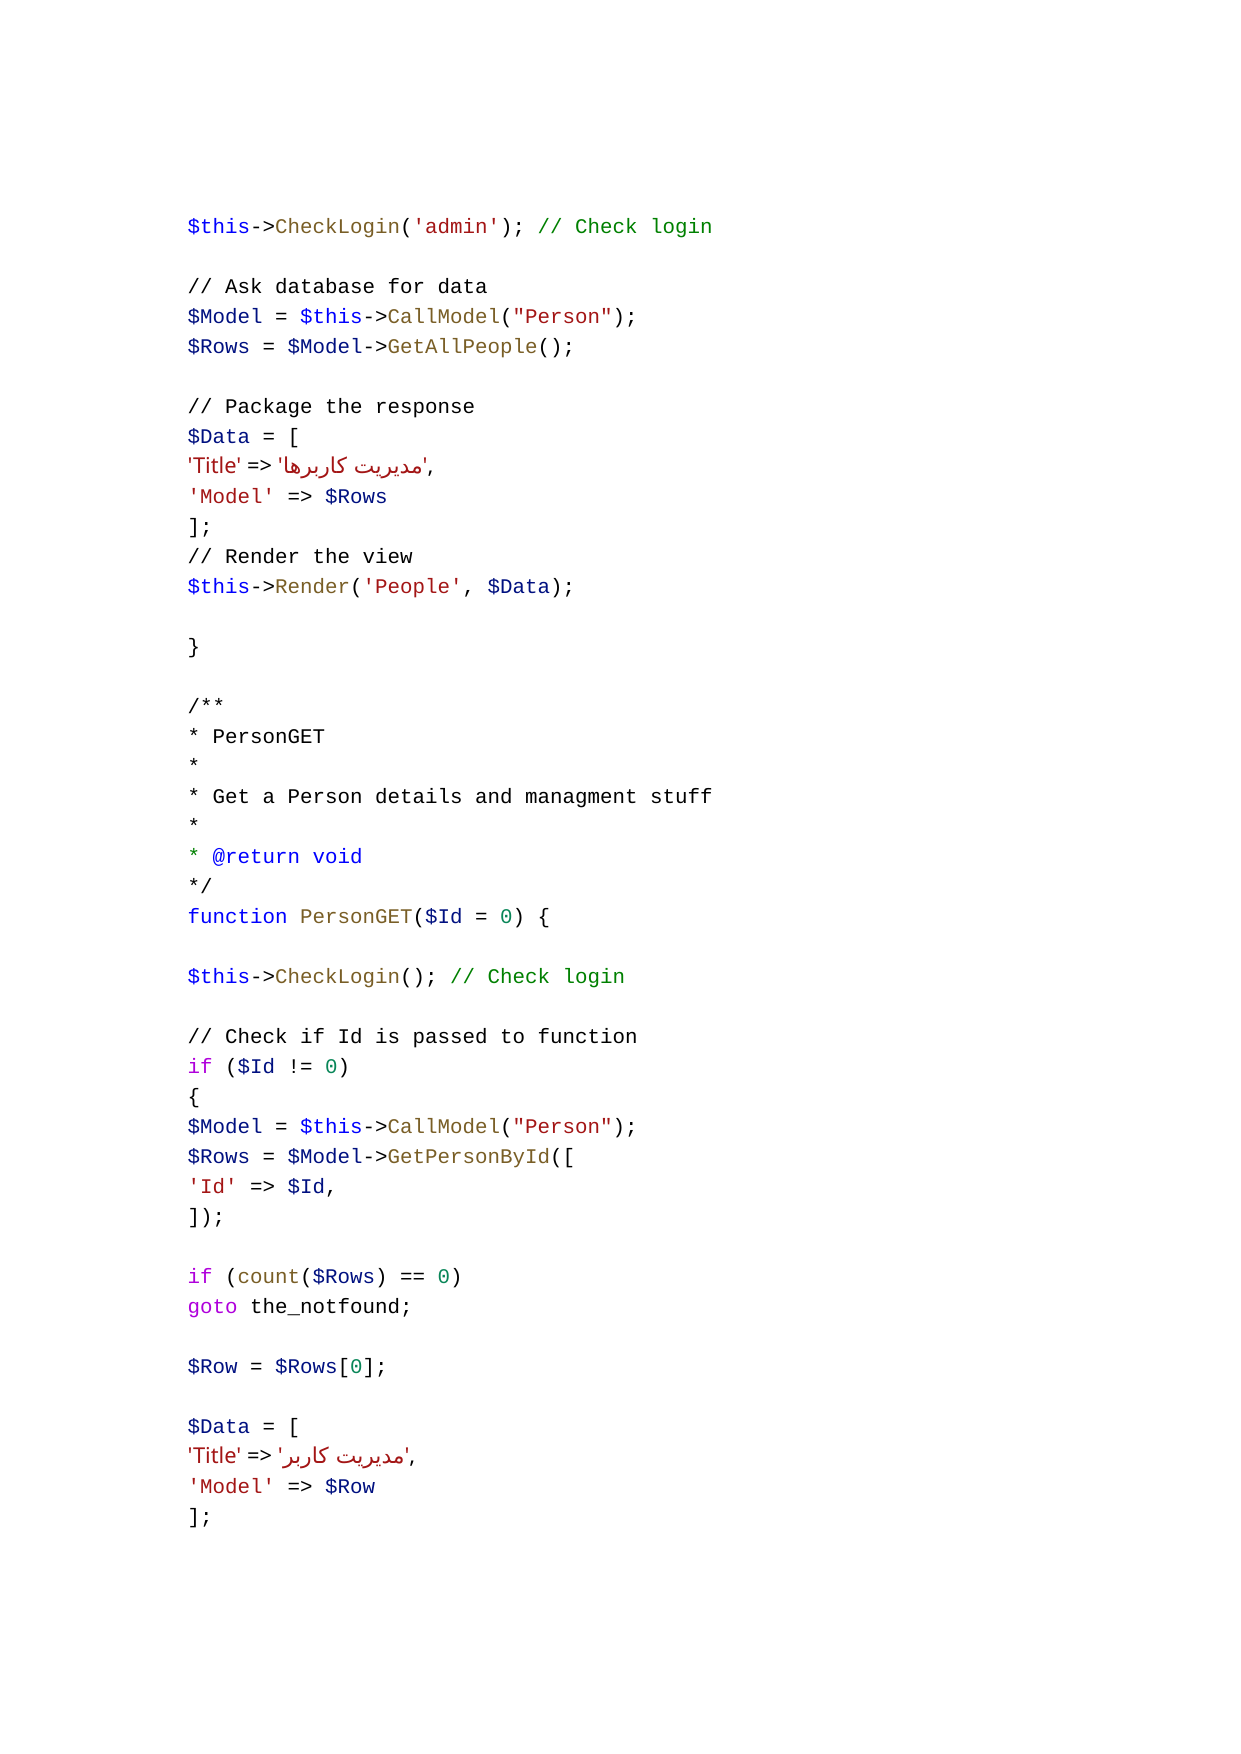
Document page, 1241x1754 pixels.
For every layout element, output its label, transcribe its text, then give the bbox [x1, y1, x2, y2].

text // Package the response [187, 390, 1053, 420]
text } [187, 630, 1053, 660]
text 'Model' => $Row [187, 1470, 1053, 1500]
text ]; [187, 510, 1053, 540]
text $Data = [ [187, 420, 1053, 450]
text * [187, 810, 1053, 840]
text $Data = [ [187, 1410, 1053, 1440]
text ]; [187, 1500, 1053, 1530]
text ]); [187, 1200, 1053, 1230]
text if ($Id != 0) [187, 1050, 1053, 1080]
text $Row = $Rows[0]; [187, 1350, 1053, 1380]
text $Rows = $Model->GetAllPeople(); [187, 330, 1053, 360]
text $this->CheckLogin('admin'); // Check login [187, 210, 1053, 240]
text * PersonGET [187, 720, 1053, 750]
text * @return void [187, 840, 1053, 870]
text $this->CheckLogin(); // Check login [187, 960, 1053, 990]
text $Rows = $Model->GetPersonById([ [187, 1140, 1053, 1170]
text 'Model' => $Rows [187, 480, 1053, 510]
text */ [187, 870, 1053, 900]
text 'Title' => 'مدیریت کاربر‌ها', [187, 450, 1053, 480]
text if (count($Rows) == 0) [187, 1260, 1053, 1290]
text 'Title' => 'مدیریت کاربر', [187, 1440, 1053, 1470]
text 'Id' => $Id, [187, 1170, 1053, 1200]
text /** [187, 690, 1053, 720]
text // Render the view [187, 540, 1053, 570]
text $Model = $this->CallModel("Person"); [187, 300, 1053, 330]
text $Model = $this->CallModel("Person"); [187, 1110, 1053, 1140]
text { [187, 1080, 1053, 1110]
text * Get a Person details and managment stuff [187, 780, 1053, 810]
text $this->Render('People', $Data); [187, 570, 1053, 600]
text // Ask database for data [187, 270, 1053, 300]
text goto the_notfound; [187, 1290, 1053, 1320]
text function PersonGET($Id = 0) { [187, 900, 1053, 930]
text // Check if Id is passed to function [187, 1020, 1053, 1050]
text * [187, 750, 1053, 780]
